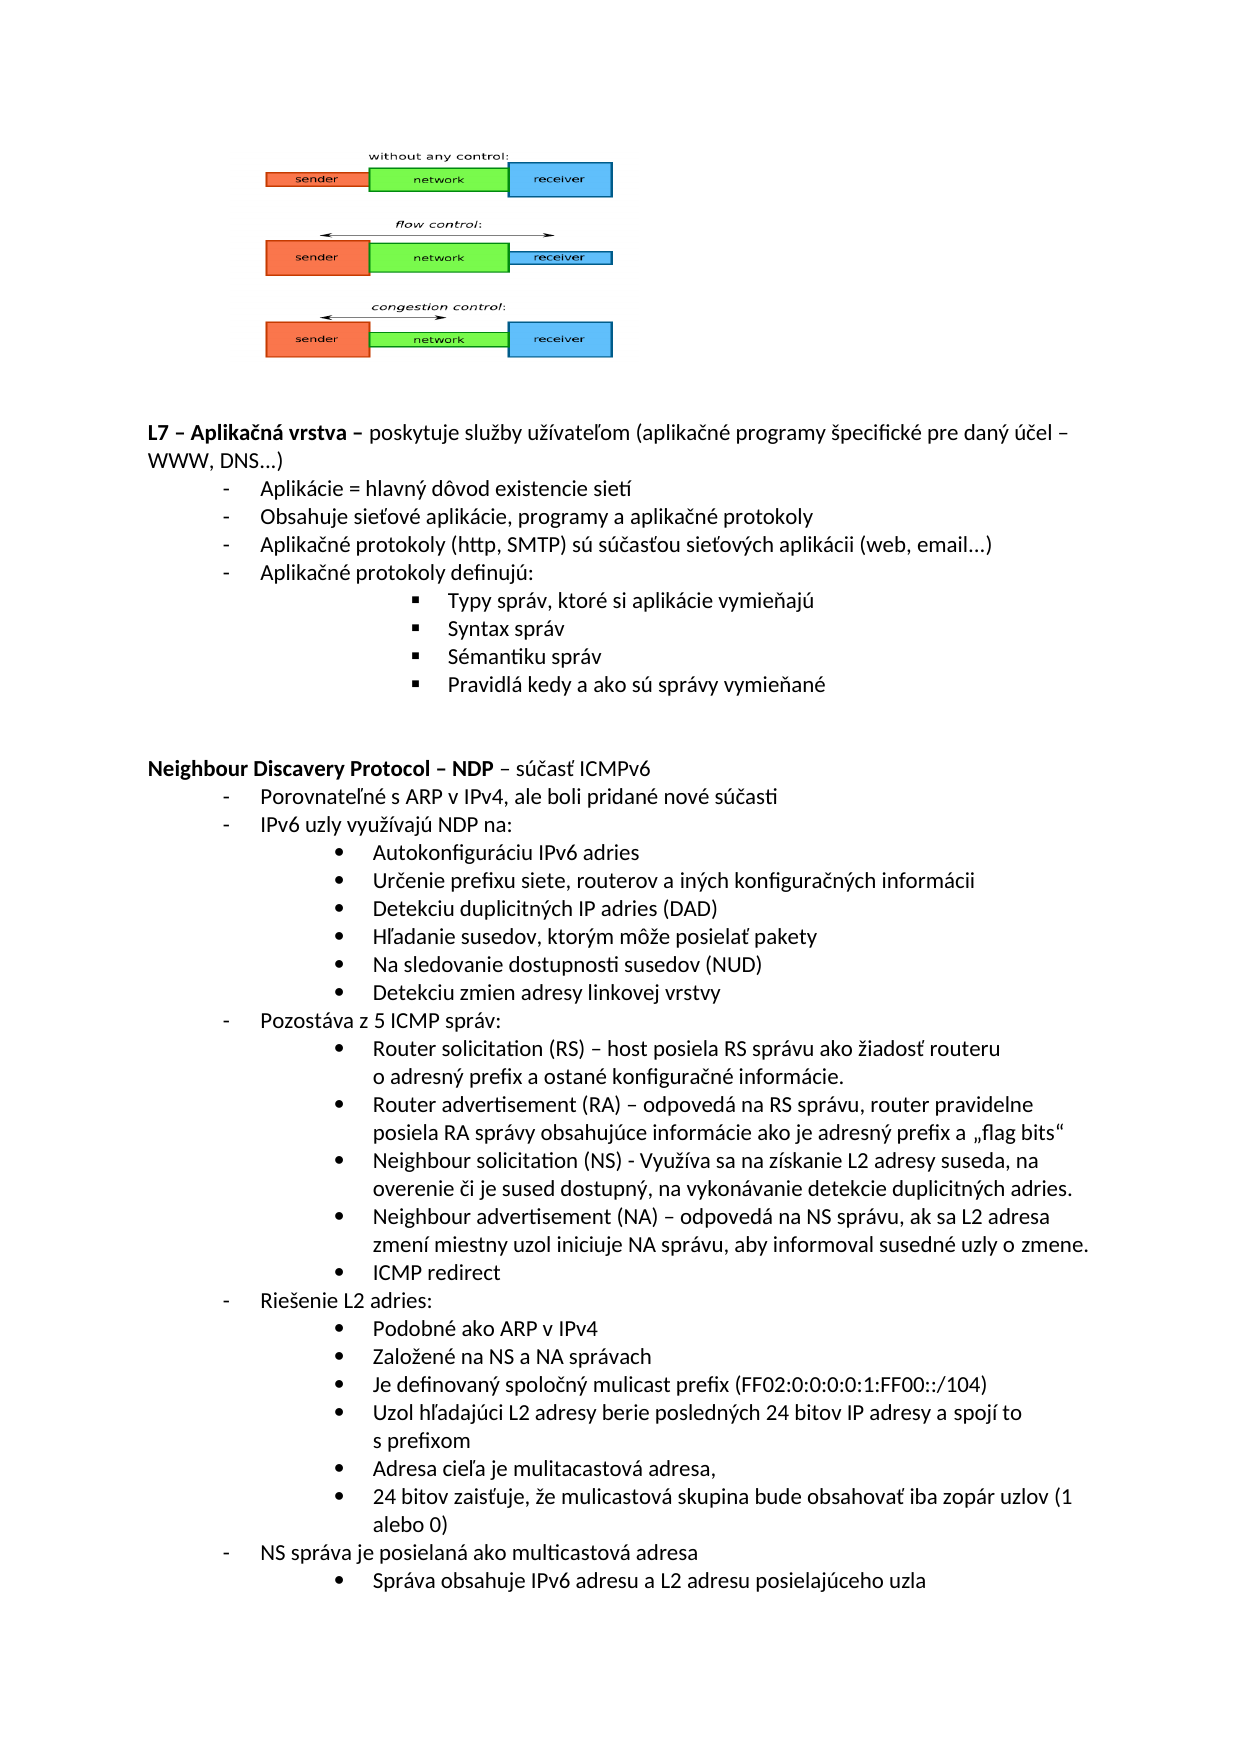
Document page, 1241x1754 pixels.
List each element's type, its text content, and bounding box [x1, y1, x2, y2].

list Je definovaný spoločný mulicast prefix (FF02:0:0:0:0:1:FF00::/104) [335, 1370, 1093, 1398]
list Aplikácie = hlavný dôvod existencie sietí [223, 474, 1093, 502]
list Aplikačné protokoly (http, SMTP) sú súčasťou sieťových aplikácii (web, email...) [223, 530, 1093, 558]
list Aplikačné protokoly definujú: [223, 558, 1093, 586]
list IPv6 uzly využívajú NDP na: [223, 810, 1093, 838]
list Neighbour advertisement (NA) – odpovedá na NS správu, ak sa L2 adresa zmení miestny uzol iniciuje NA správu, aby informoval susedné uzly o zmene. [335, 1202, 1093, 1258]
list Syntax správ [410, 614, 1093, 642]
list 24 bitov zaisťuje, že mulicastová skupina bude obsahovať iba zopár uzlov (1 alebo 0) [335, 1482, 1093, 1538]
list ICMP redirect [335, 1258, 1093, 1286]
list Založené na NS a NA správach [335, 1342, 1093, 1370]
list Správa obsahuje IPv6 adresu a L2 adresu posielajúceho uzla [335, 1567, 1093, 1594]
text L7 – Aplikačná vrstva – poskytuje služby užívateľom (aplikačné programy špecifické pre daný účel – WWW, DNS...) [148, 418, 1093, 474]
list Adresa cieľa je mulitacastová adresa, [335, 1454, 1093, 1482]
list Neighbour solicitation (NS) - Využíva sa na získanie L2 adresy suseda, na overenie či je sused dostupný, na vykonávanie detekcie duplicitných adries. [335, 1146, 1093, 1202]
list Typy správ, ktoré si aplikácie vymieňajú [410, 586, 1093, 614]
list Detekciu duplicitných IP adries (DAD) [335, 894, 1093, 922]
list NS správa je posielaná ako multicastová adresa [223, 1538, 1093, 1567]
list Router advertisement (RA) – odpovedá na RS správu, router pravidelne posiela RA správy obsahujúce informácie ako je adresný prefix a „flag bits“ [335, 1090, 1093, 1146]
list Uzol hľadajúci L2 adresy berie posledných 24 bitov IP adresy a spojí to s prefixom [335, 1398, 1093, 1454]
list Router solicitation (RS) – host posiela RS správu ako žiadosť routeru o adresný prefix a ostané konfiguračné informácie. [335, 1034, 1093, 1090]
list Určenie prefixu siete, routerov a iných konfiguračných informácii [335, 866, 1093, 894]
list Obsahuje sieťové aplikácie, programy a aplikačné protokoly [223, 502, 1093, 530]
list Sémantiku správ [410, 642, 1093, 670]
list Hľadanie susedov, ktorým môže posielať pakety [335, 922, 1093, 950]
list Pravidlá kedy a ako sú správy vymieňané [410, 670, 1093, 698]
list Detekciu zmien adresy linkovej vrstvy [335, 978, 1093, 1006]
list Na sledovanie dostupnosti susedov (NUD) [335, 950, 1093, 978]
text Neighbour Discavery Protocol – NDP – súčasť ICMPv6 [148, 754, 1093, 782]
list Autokonfiguráciu IPv6 adries [335, 838, 1093, 866]
list Riešenie L2 adries: [223, 1286, 1093, 1314]
list Porovnateľné s ARP v IPv4, ale boli pridané nové súčasti [223, 782, 1093, 810]
list Pozostáva z 5 ICMP správ: [223, 1006, 1093, 1034]
list Podobné ako ARP v IPv4 [335, 1314, 1093, 1342]
